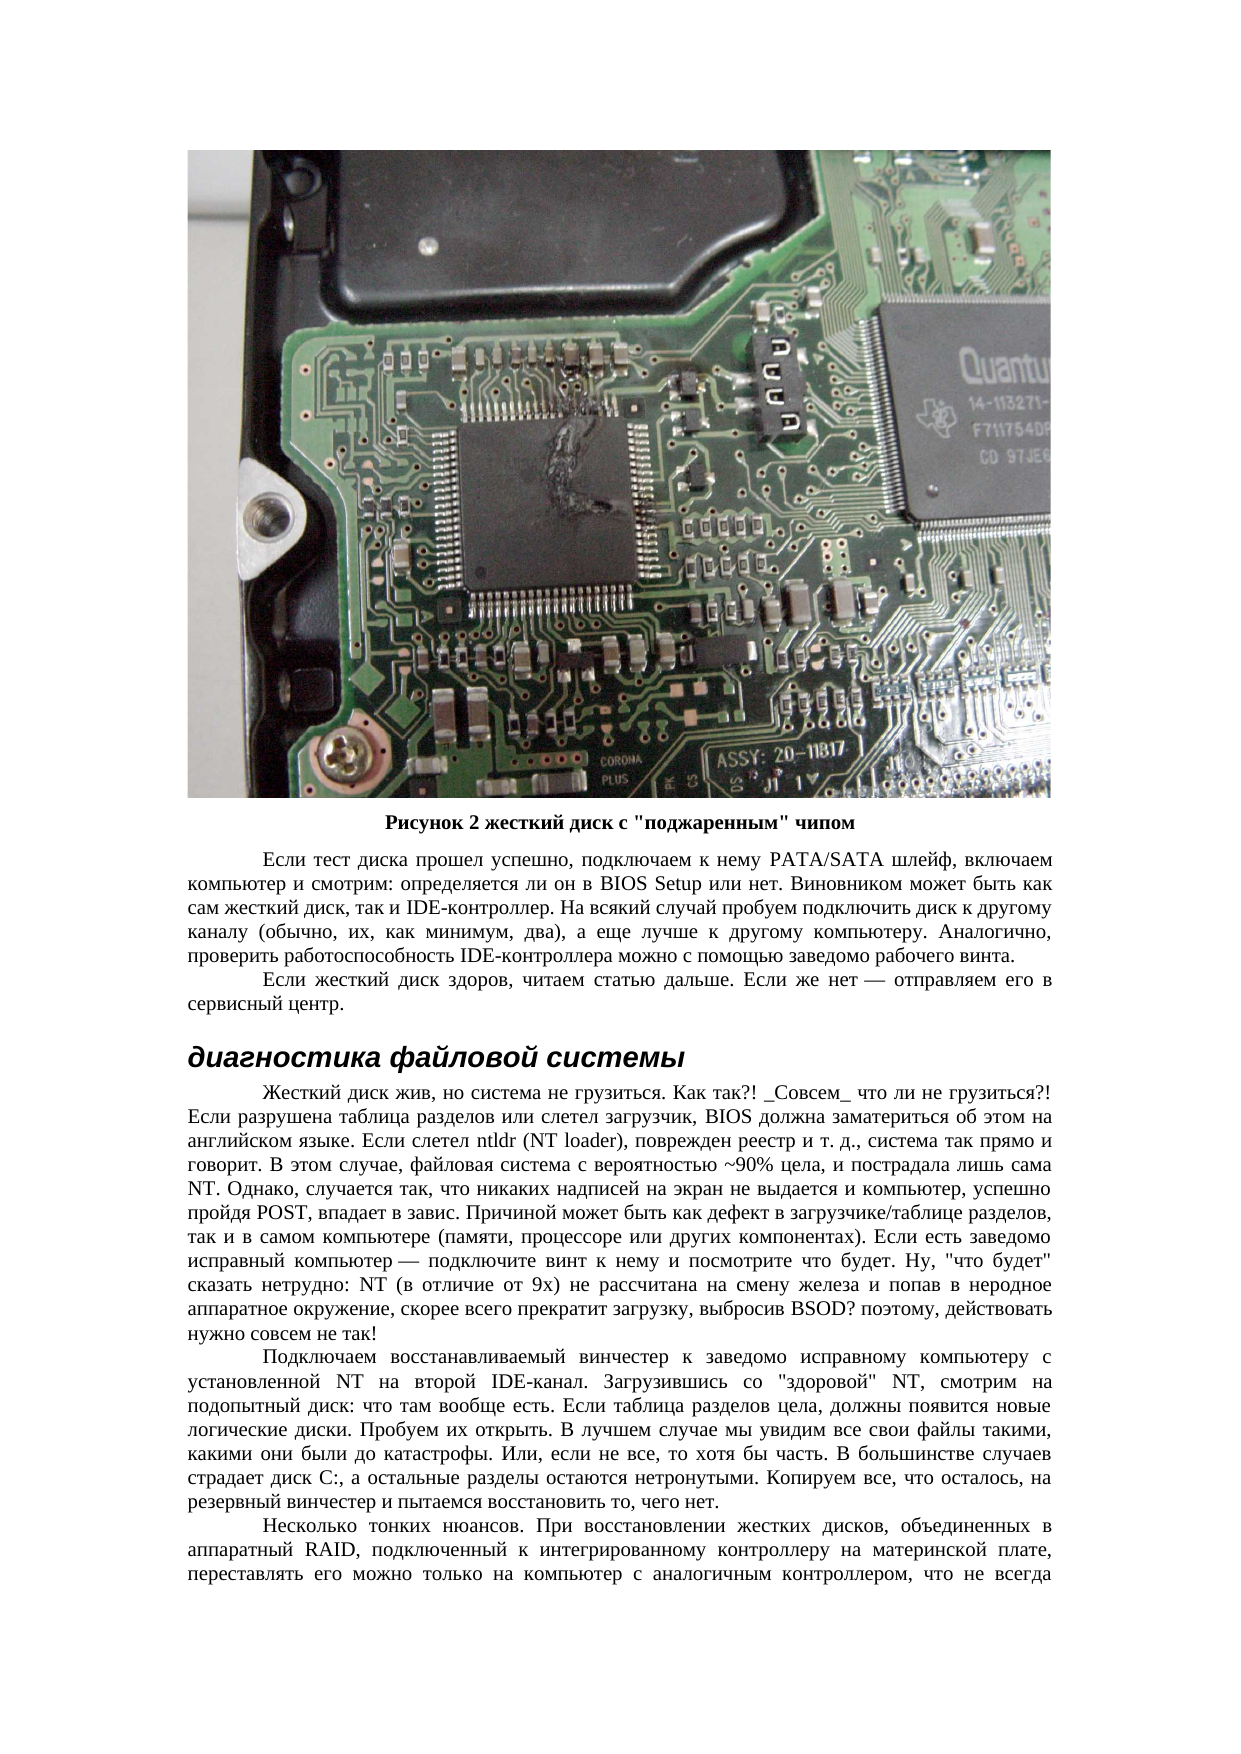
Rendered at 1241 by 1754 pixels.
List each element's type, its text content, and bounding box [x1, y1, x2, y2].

picture [187, 150, 1051, 798]
text Если жесткий диск здоров, читаем статью дальше. Если же нет — отправляем его в сервисный центр. [187, 967, 1053, 1015]
text Подключаем восстанавливаемый винчестер к заведомо исправному компьютеру с установленной NT на второй IDE-канал. Загрузившись со "здоровой" NT, смотрим на подопытный диск: что там вообще есть. Если таблица разделов цела, должны появится новые логические диски. Пробуем их открыть. В лучшем случае мы увидим все свои файлы такими, какими они были до катастрофы. Или, если не все, то хотя бы часть. В большинстве случаев страдает диск С:, а остальные разделы остаются нетронутыми. Копируем все, что осталось, на резервный винчестер и пытаемся восстановить то, чего нет. [187, 1344, 1053, 1513]
text Если тест диска прошел успешно, подключаем к нему PATA/SATA шлейф, включаем компьютер и смотрим: определяется ли он в BIOS Setup или нет. Виновником может быть как сам жесткий диск, так и IDE-контроллер. На всякий случай пробуем подключить диск к другому каналу (обычно, их, как минимум, два), а еще лучше к другому компьютеру. Аналогично, проверить работоспособность IDE-контроллера можно с помощью заведомо рабочего винта. [187, 847, 1053, 967]
text Несколько тонких нюансов. При восстановлении жестких дисков, объединенных в аппаратный RAID, подключенный к интегрированному контроллеру на материнской плате, переставлять его можно только на компьютер с аналогичным контроллером, что не всегда [187, 1513, 1053, 1585]
text Рисунок 2 жесткий диск с "поджаренным" чипом [187, 810, 1053, 834]
text Жесткий диск жив, но система не грузиться. Как так?! _Совсем_ что ли не грузиться?! Если разрушена таблица разделов или слетел загрузчик, BIOS должна заматериться об этом на английском языке. Если слетел ntldr (NT loader), поврежден реестр и т. д., система так прямо и говорит. В этом случае, файловая система с вероятностью ~90% цела, и пострадала лишь сама NT. Однако, случается так, что никаких надписей на экран не выдается и компьютер, успешно пройдя POST, впадает в завис. Причиной может быть как дефект в загрузчике/таблице разделов, так и в самом компьютере (памяти, процессоре или других компонентах). Если есть заведомо исправный компьютер — подключите винт к нему и посмотрите что будет. Ну, "что будет" сказать нетрудно: NT (в отличие от 9x) не рассчитана на смену железа и попав в неродное аппаратное окружение, скорее всего прекратит загрузку, выбросив BSOD? поэтому, действовать нужно совсем не так! [187, 1080, 1053, 1344]
subtitle диагностика файловой системы [187, 1040, 1053, 1073]
